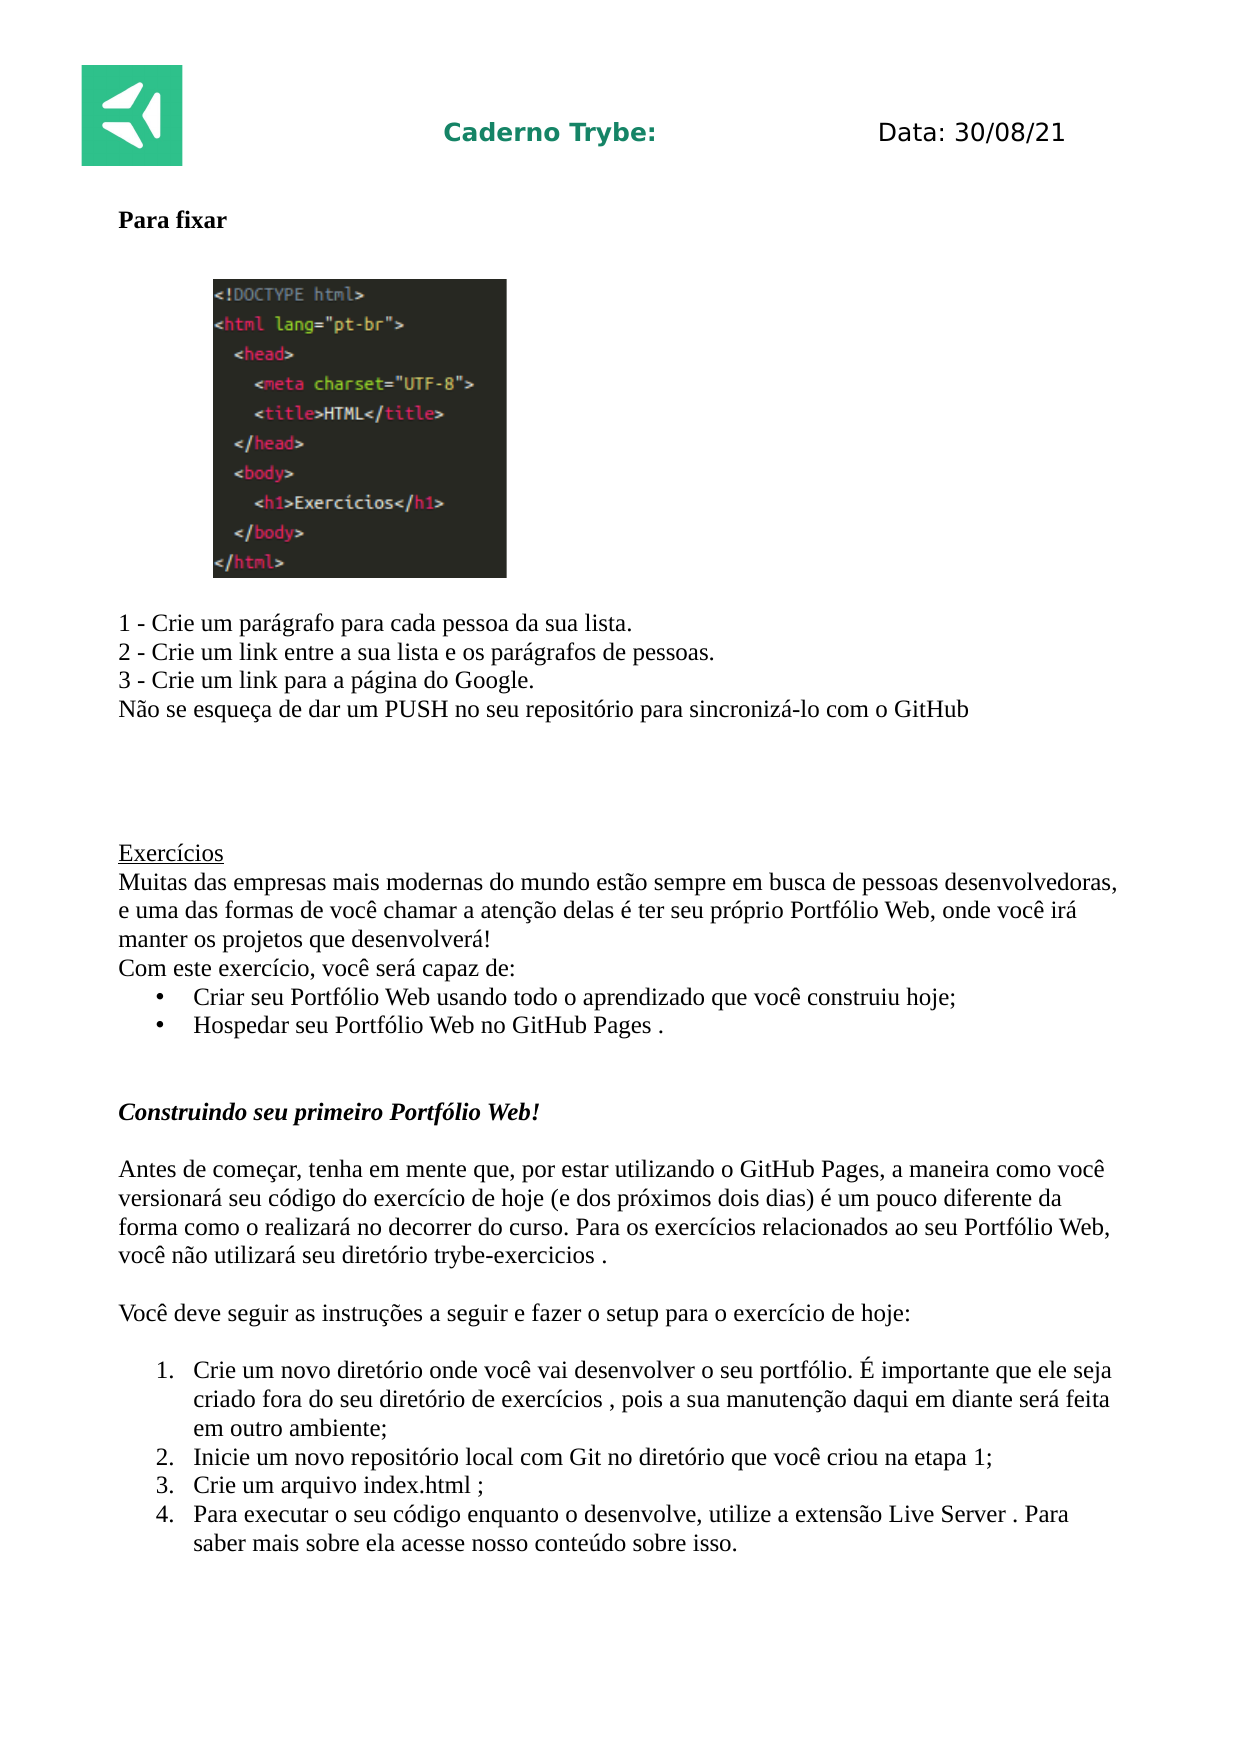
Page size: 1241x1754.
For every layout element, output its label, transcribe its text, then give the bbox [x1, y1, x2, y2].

list Crie um arquivo index.html ; [156, 1471, 1122, 1499]
list Criar seu Portfólio Web usando todo o aprendizado que você construiu hoje; [156, 982, 1122, 1011]
text Não se esqueça de dar um PUSH no seu repositório para sincronizá-lo com o GitHub [118, 694, 1122, 723]
text Muitas das empresas mais modernas do mundo estão sempre em busca de pessoas desenvolvedoras, e uma das formas de você chamar a atenção delas é ter seu próprio Portfólio Web, onde você irá manter os projetos que desenvolverá! [118, 867, 1122, 953]
picture [81, 65, 183, 166]
list Crie um novo diretório onde você vai desenvolver o seu portfólio. É importante que ele seja criado fora do seu diretório de exercícios , pois a sua manutenção daqui em diante será feita em outro ambiente; [156, 1356, 1122, 1442]
picture [213, 279, 507, 578]
text Para fixar [118, 206, 1122, 234]
list Inicie um novo repositório local com Git no diretório que você criou na etapa 1; [156, 1442, 1122, 1471]
list Para executar o seu código enquanto o desenvolve, utilize a extensão Live Server . Para saber mais sobre ela acesse nosso conteúdo sobre isso. [156, 1499, 1122, 1557]
list Hospedar seu Portfólio Web no GitHub Pages . [156, 1011, 1122, 1039]
text Construindo seu primeiro Portfólio Web! [118, 1097, 1122, 1126]
text 2 - Crie um link entre a sua lista e os parágrafos de pessoas. [118, 637, 1122, 666]
text 3 - Crie um link para a página do Google. [118, 666, 1122, 694]
text Exercícios [118, 838, 1122, 867]
text Você deve seguir as instruções a seguir e fazer o setup para o exercício de hoje: [118, 1298, 1122, 1327]
text 1 - Crie um parágrafo para cada pessoa da sua lista. [118, 608, 1122, 637]
text Antes de começar, tenha em mente que, por estar utilizando o GitHub Pages, a maneira como você versionará seu código do exercício de hoje (e dos próximos dois dias) é um pouco diferente da forma como o realizará no decorrer do curso. Para os exercícios relacionados ao seu Portfólio Web, você não utilizará seu diretório trybe-exercicios . [118, 1154, 1122, 1269]
text Com este exercício, você será capaz de: [118, 953, 1122, 982]
